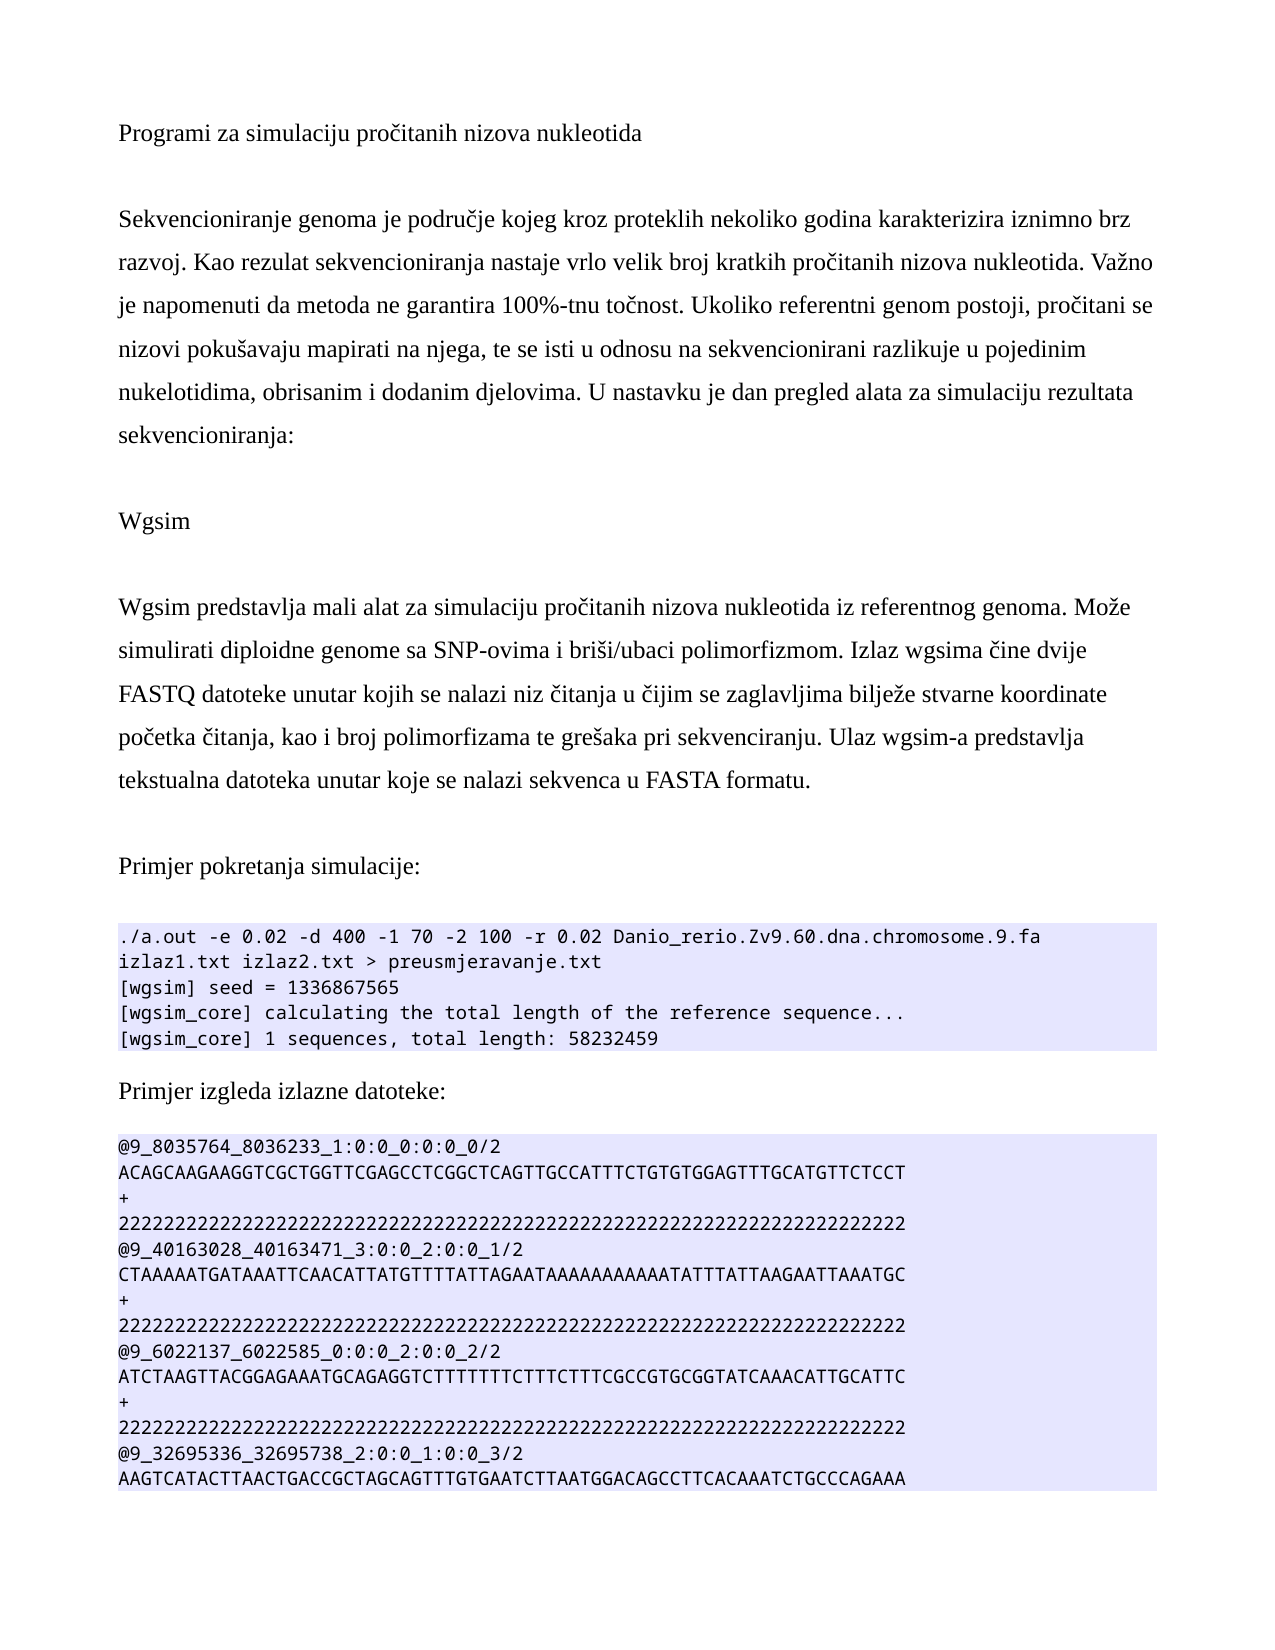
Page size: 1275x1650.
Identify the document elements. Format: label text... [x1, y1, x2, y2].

text 2222222222222222222222222222222222222222222222222222222222222222222222 [118, 1414, 1157, 1440]
text Primjer izgleda izlazne datoteke: [118, 1076, 1157, 1105]
text @9_8035764_8036233_1:0:0_0:0:0_0/2 [118, 1134, 1157, 1159]
text ACAGCAAGAAGGTCGCTGGTTCGAGCCTCGGCTCAGTTGCCATTTCTGTGTGGAGTTTGCATGTTCTCCT [118, 1159, 1157, 1185]
text 2222222222222222222222222222222222222222222222222222222222222222222222 [118, 1210, 1157, 1236]
text + [118, 1389, 1157, 1414]
text ATCTAAGTTACGGAGAAATGCAGAGGTCTTTTTTTCTTTCTTTCGCCGTGCGGTATCAAACATTGCATTC [118, 1363, 1157, 1389]
text @9_40163028_40163471_3:0:0_2:0:0_1/2 [118, 1236, 1157, 1261]
text Primjer pokretanja simulacije: [118, 851, 1157, 880]
text + [118, 1287, 1157, 1312]
text @9_6022137_6022585_0:0:0_2:0:0_2/2 [118, 1338, 1157, 1363]
text @9_32695336_32695738_2:0:0_1:0:0_3/2 [118, 1440, 1157, 1466]
text AAGTCATACTTAACTGACCGCTAGCAGTTTGTGAATCTTAATGGACAGCCTTCACAAATCTGCCCAGAAA [118, 1466, 1157, 1491]
text Sekvencioniranje genoma je područje kojeg kroz proteklih nekoliko godina karakterizira iznimno brz razvoj. Kao rezulat sekvencioniranja nastaje vrlo velik broj kratkih pročitanih nizova nukleotida. Važno je napomenuti da metoda ne garantira 100%-tnu točnost. Ukoliko referentni genom postoji, pročitani se nizovi pokušavaju mapirati na njega, te se isti u odnosu na sekvencionirani razlikuje u pojedinim nukelotidima, obrisanim i dodanim djelovima. U nastavku je dan pregled alata za simulaciju rezultata sekvencioniranja: [118, 204, 1157, 449]
text [wgsim_core] calculating the total length of the reference sequence... [118, 1000, 1157, 1025]
text 2222222222222222222222222222222222222222222222222222222222222222222222 [118, 1312, 1157, 1338]
text ./a.out -e 0.02 -d 400 -1 70 -2 100 -r 0.02 Danio_rerio.Zv9.60.dna.chromosome.9.fa izlaz1.txt izlaz2.txt > preusmjeravanje.txt [118, 923, 1157, 974]
text Programi za simulaciju pročitanih nizova nukleotida [118, 118, 1157, 147]
text Wgsim predstavlja mali alat za simulaciju pročitanih nizova nukleotida iz referentnog genoma. Može simulirati diploidne genome sa SNP-ovima i briši/ubaci polimorfizmom. Izlaz wgsima čine dvije FASTQ datoteke unutar kojih se nalazi niz čitanja u čijim se zaglavljima bilježe stvarne koordinate početka čitanja, kao i broj polimorfizama te grešaka pri sekvenciranju. Ulaz wgsim-a predstavlja tekstualna datoteka unutar koje se nalazi sekvenca u FASTA formatu. [118, 592, 1157, 794]
text Wgsim [118, 506, 1157, 535]
text [wgsim] seed = 1336867565 [118, 974, 1157, 1000]
text [wgsim_core] 1 sequences, total length: 58232459 [118, 1025, 1157, 1051]
text + [118, 1185, 1157, 1210]
text CTAAAAATGATAAATTCAACATTATGTTTTATTAGAATAAAAAAAAAAATATTTATTAAGAATTAAATGC [118, 1261, 1157, 1287]
